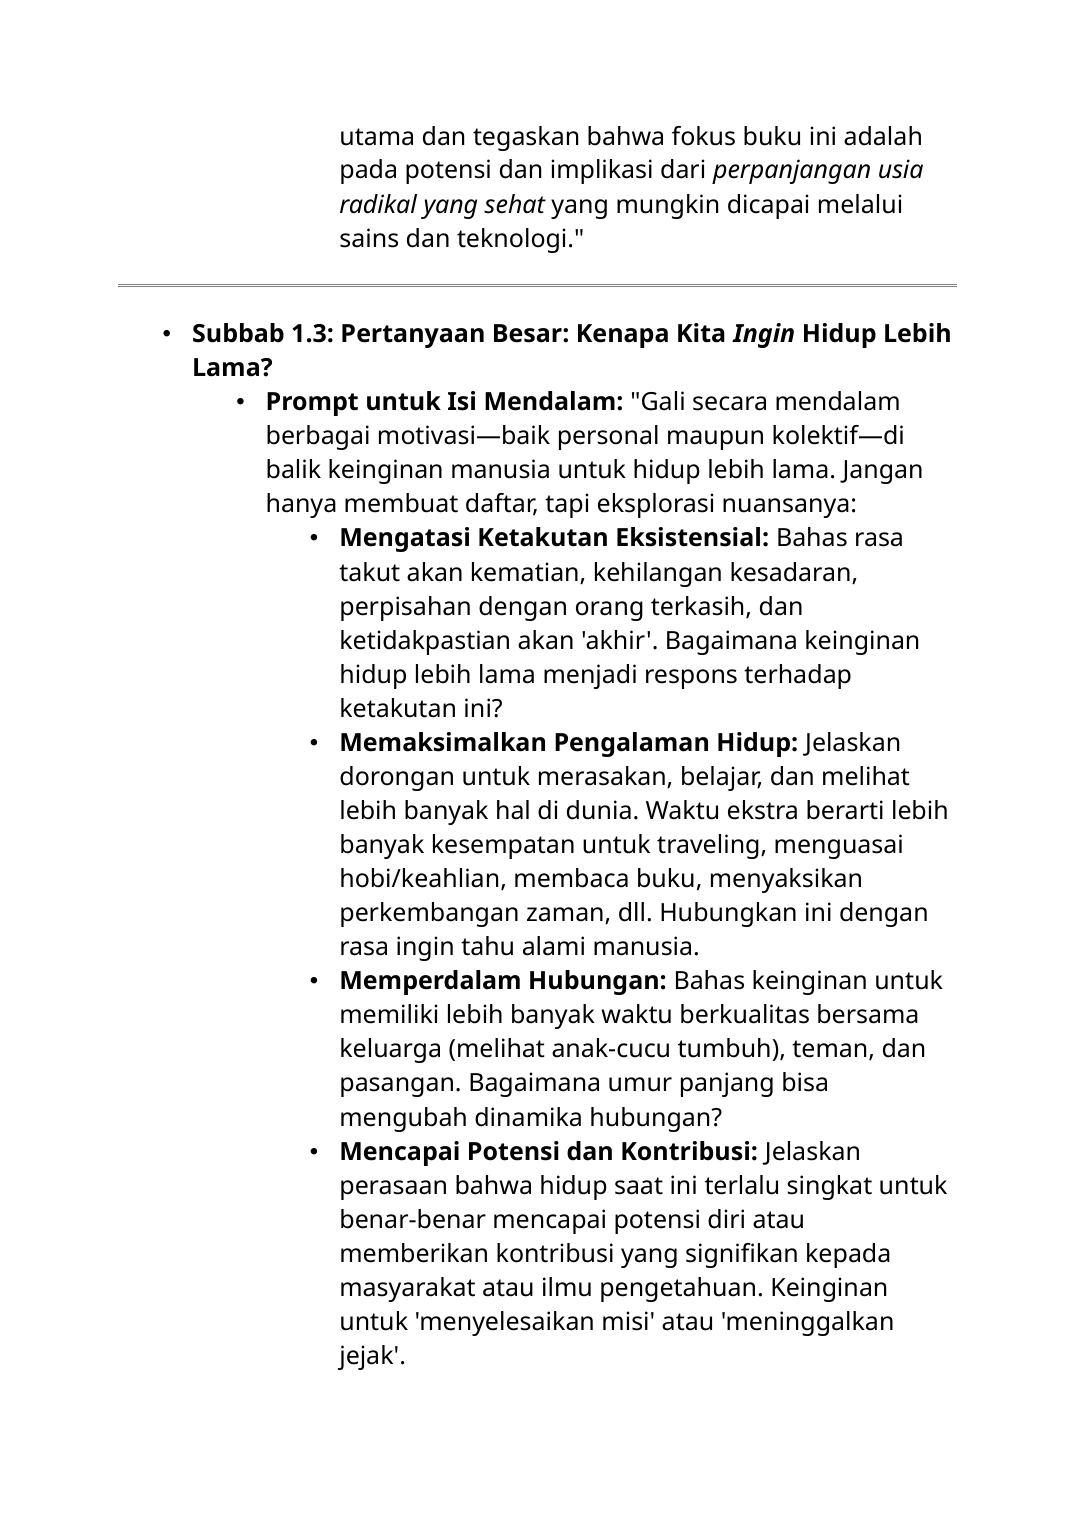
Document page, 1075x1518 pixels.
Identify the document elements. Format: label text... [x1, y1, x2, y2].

list Subbab 1.3: Pertanyaan Besar: Kenapa Kita Ingin Hidup Lebih Lama? [162, 316, 957, 384]
list Memperdalam Hubungan: Bahas keinginan untuk memiliki lebih banyak waktu berkualitas bersama keluarga (melihat anak-cucu tumbuh), teman, dan pasangan. Bagaimana umur panjang bisa mengubah dinamika hubungan? [309, 963, 957, 1133]
list Mengatasi Ketakutan Eksistensial: Bahas rasa takut akan kematian, kehilangan kesadaran, perpisahan dengan orang terkasih, dan ketidakpastian akan 'akhir'. Bagaimana keinginan hidup lebih lama menjadi respons terhadap ketakutan ini? [309, 520, 957, 724]
list Prompt untuk Isi Mendalam: "Gali secara mendalam berbagai motivasi—baik personal maupun kolektif—di balik keinginan manusia untuk hidup lebih lama. Jangan hanya membuat daftar, tapi eksplorasi nuansanya: [236, 384, 957, 520]
list utama dan tegaskan bahwa fokus buku ini adalah pada potensi dan implikasi dari perpanjangan usia radikal yang sehat yang mungkin dicapai melalui sains dan teknologi." [309, 118, 957, 254]
list Mencapai Potensi dan Kontribusi: Jelaskan perasaan bahwa hidup saat ini terlalu singkat untuk benar-benar mencapai potensi diri atau memberikan kontribusi yang signifikan kepada masyarakat atau ilmu pengetahuan. Keinginan untuk 'menyelesaikan misi' atau 'meninggalkan jejak'. [309, 1133, 957, 1372]
list Memaksimalkan Pengalaman Hidup: Jelaskan dorongan untuk merasakan, belajar, dan melihat lebih banyak hal di dunia. Waktu ekstra berarti lebih banyak kesempatan untuk traveling, menguasai hobi/keahlian, membaca buku, menyaksikan perkembangan zaman, dll. Hubungkan ini dengan rasa ingin tahu alami manusia. [309, 724, 957, 963]
